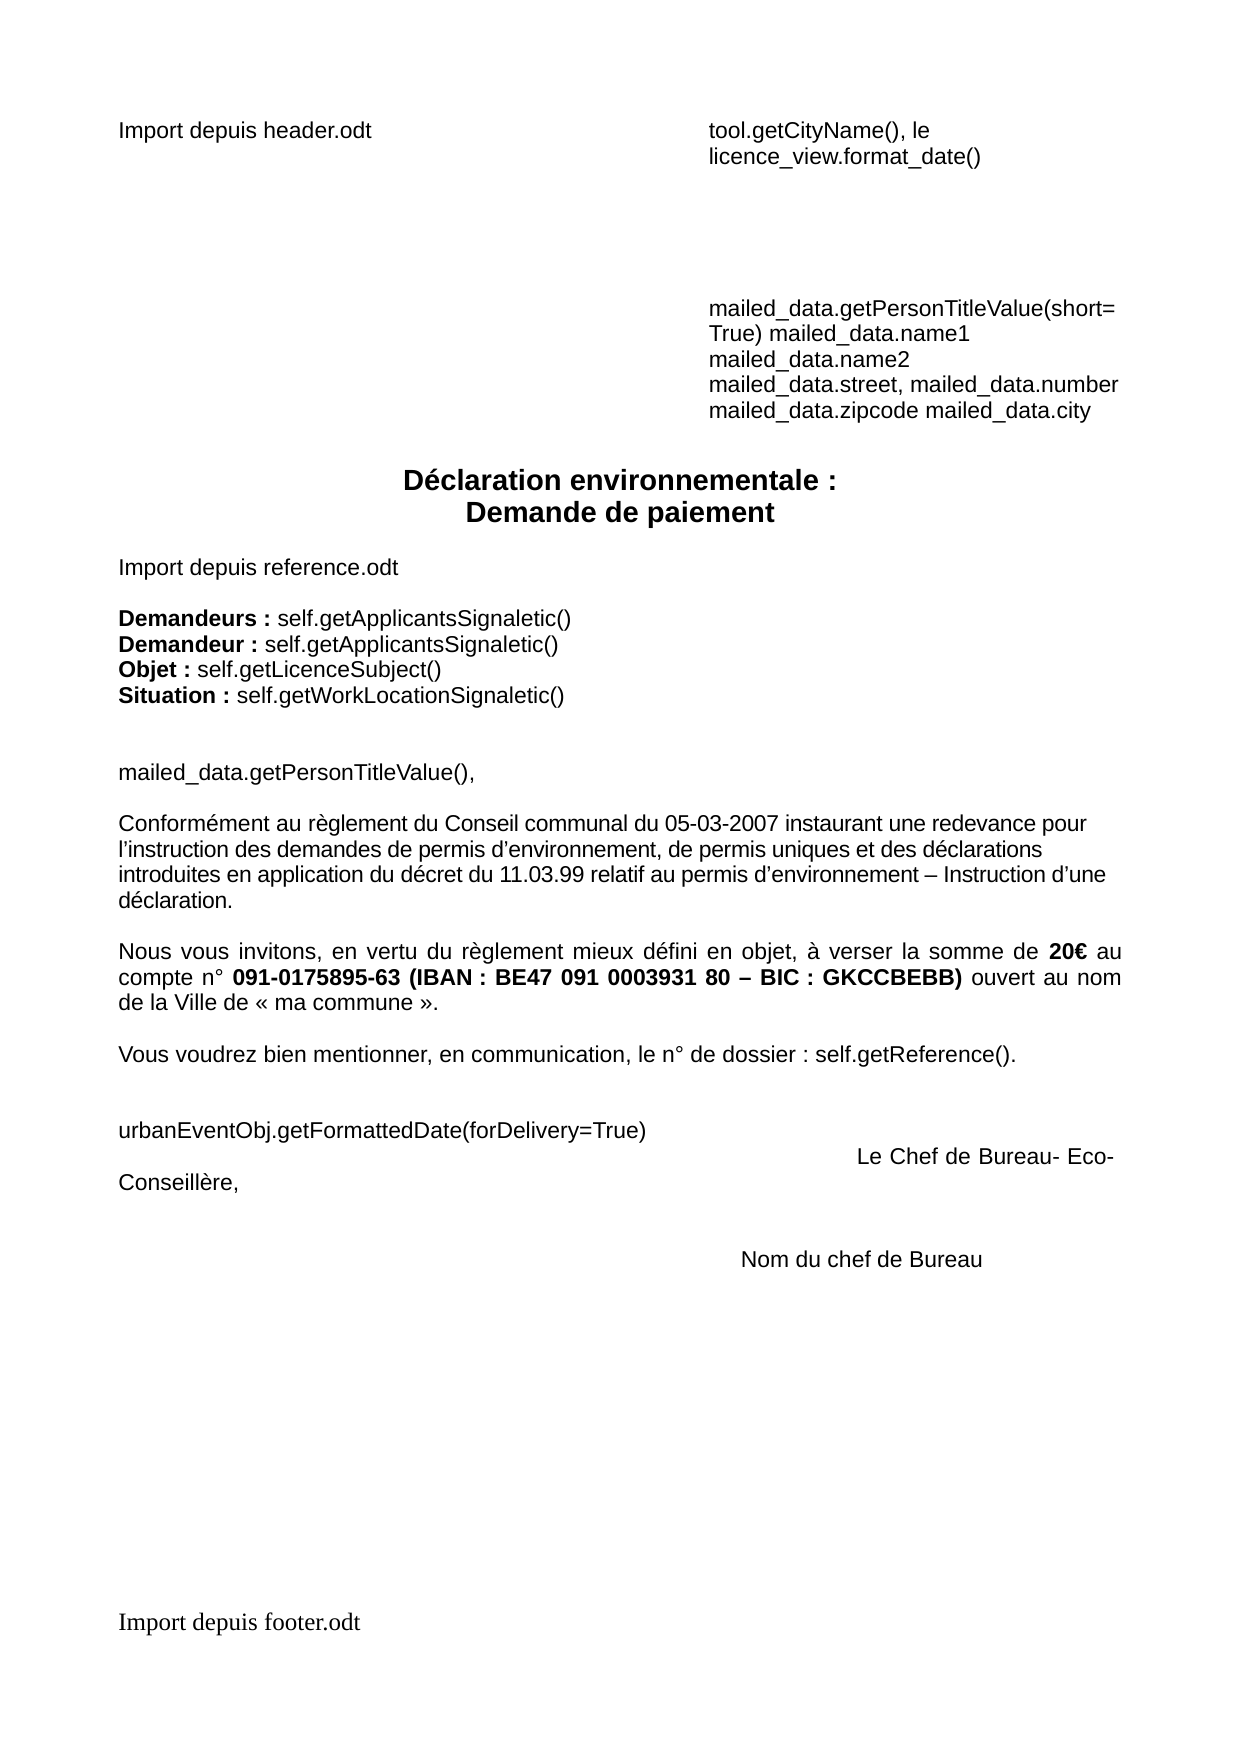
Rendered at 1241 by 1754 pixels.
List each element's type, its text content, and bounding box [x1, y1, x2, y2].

text Nom du chef de Bureau [118, 1246, 1122, 1272]
text Nous vous invitons, en vertu du règlement mieux défini en objet, à verser la somme de 20€ au compte n° 091-0175895-63 (IBAN : BE47 091 0003931 80 – BIC : GKCCBEBB) ouvert au nom de la Ville de « ma commune ». [118, 939, 1122, 1016]
text Demandeur : self.getApplicantsSignaletic() [118, 631, 1122, 657]
text mailed_data.getPersonTitleValue(), [118, 759, 1122, 785]
table_header Import depuis header.odt [118, 118, 708, 436]
text Demandeurs : self.getApplicantsSignaletic() [118, 606, 1122, 631]
text Le Chef de Bureau- Eco-Conseillère, [118, 1144, 1122, 1195]
text urbanEventObj.getFormattedDate(forDelivery=True) [118, 1118, 1122, 1144]
table_header tool.getCityName(), le licence_view.format_date() mailed_data.getPersonTitleValue(short=True) mailed_data.name1 mailed_data.name2 mailed_data.street, mailed_data.number mailed_data.zipcode mailed_data.city [709, 118, 1128, 436]
text Situation : self.getWorkLocationSignaletic() [118, 682, 1122, 708]
text Conformément au règlement du Conseil communal du 05-03-2007 instaurant une redevance pour l’instruction des demandes de permis d’environnement, de permis uniques et des déclarations introduites en application du décret du 11.03.99 relatif au permis d’environnement – Instruction d’une déclaration. [118, 811, 1122, 913]
title Demande de paiement [118, 496, 1122, 529]
text Objet : self.getLicenceSubject() [118, 657, 1122, 682]
text Import depuis reference.odt [118, 554, 1122, 580]
title Déclaration environnementale : [118, 463, 1122, 496]
text Vous voudrez bien mentionner, en communication, le n° de dossier : self.getReference(). [118, 1041, 1122, 1067]
